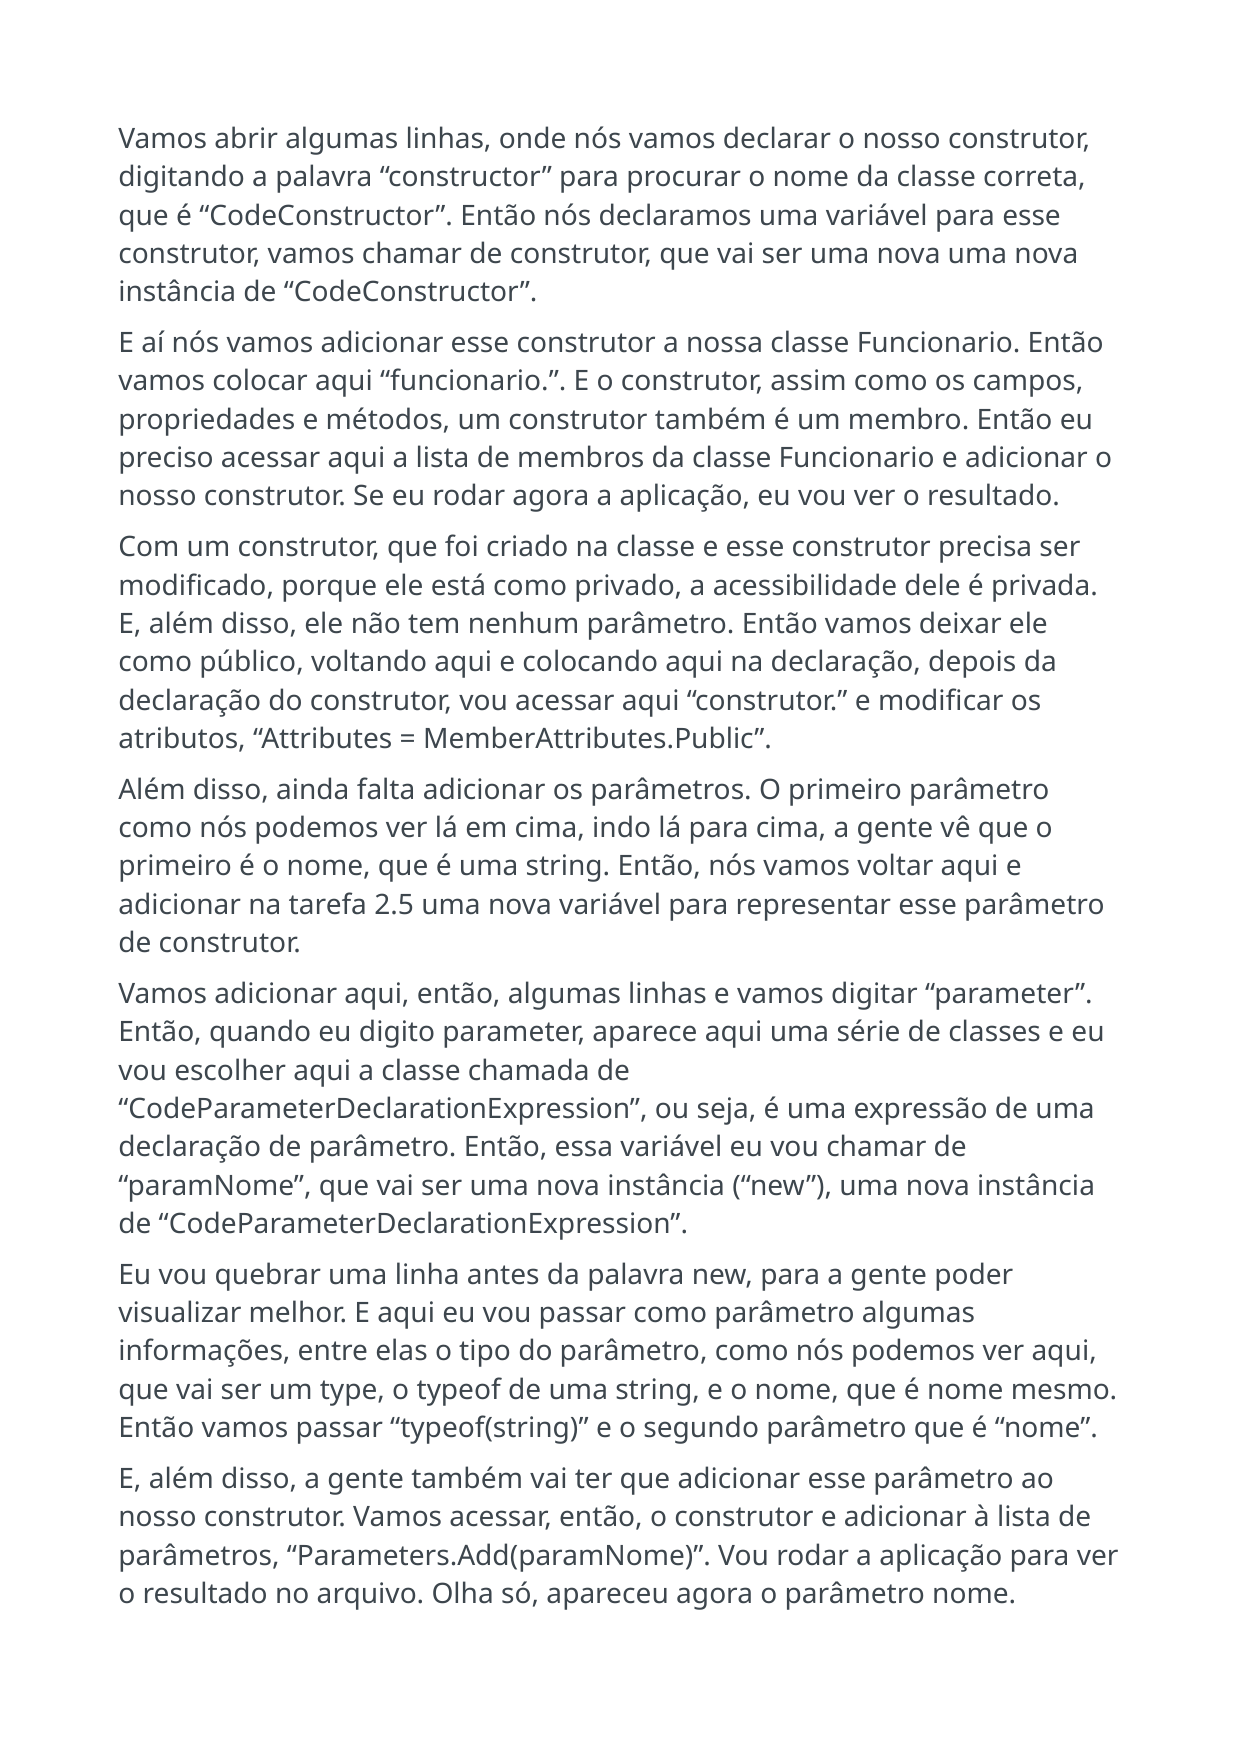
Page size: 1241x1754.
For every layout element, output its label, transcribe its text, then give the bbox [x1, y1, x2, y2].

text E aí nós vamos adicionar esse construtor a nossa classe Funcionario. Então vamos colocar aqui “funcionario.”. E o construtor, assim como os campos, propriedades e métodos, um construtor também é um membro. Então eu preciso acessar aqui a lista de membros da classe Funcionario e adicionar o nosso construtor. Se eu rodar agora a aplicação, eu vou ver o resultado. [118, 322, 1122, 514]
text Vamos abrir algumas linhas, onde nós vamos declarar o nosso construtor, digitando a palavra “constructor” para procurar o nome da classe correta, que é “CodeConstructor”. Então nós declaramos uma variável para esse construtor, vamos chamar de construtor, que vai ser uma nova uma nova instância de “CodeConstructor”. [118, 118, 1122, 310]
text E, além disso, a gente também vai ter que adicionar esse parâmetro ao nosso construtor. Vamos acessar, então, o construtor e adicionar à lista de parâmetros, “Parameters.Add(paramNome)”. Vou rodar a aplicação para ver o resultado no arquivo. Olha só, apareceu agora o parâmetro nome. [118, 1458, 1122, 1611]
text Eu vou quebrar uma linha antes da palavra new, para a gente poder visualizar melhor. E aqui eu vou passar como parâmetro algumas informações, entre elas o tipo do parâmetro, como nós podemos ver aqui, que vai ser um type, o typeof de uma string, e o nome, que é nome mesmo. Então vamos passar “typeof(string)” e o segundo parâmetro que é “nome”. [118, 1254, 1122, 1446]
text Além disso, ainda falta adicionar os parâmetros. O primeiro parâmetro como nós podemos ver lá em cima, indo lá para cima, a gente vê que o primeiro é o nome, que é uma string. Então, nós vamos voltar aqui e adicionar na tarefa 2.5 uma nova variável para representar esse parâmetro de construtor. [118, 769, 1122, 961]
text Vamos adicionar aqui, então, algumas linhas e vamos digitar “parameter”. Então, quando eu digito parameter, aparece aqui uma série de classes e eu vou escolher aqui a classe chamada de “CodeParameterDeclarationExpression”, ou seja, é uma expressão de uma declaração de parâmetro. Então, essa variável eu vou chamar de “paramNome”, que vai ser uma nova instância (“new”), uma nova instância de “CodeParameterDeclarationExpression”. [118, 973, 1122, 1241]
text Com um construtor, que foi criado na classe e esse construtor precisa ser modificado, porque ele está como privado, a acessibilidade dele é privada. E, além disso, ele não tem nenhum parâmetro. Então vamos deixar ele como público, voltando aqui e colocando aqui na declaração, depois da declaração do construtor, vou acessar aqui “construtor.” e modificar os atributos, “Attributes = MemberAttributes.Public”. [118, 526, 1122, 756]
